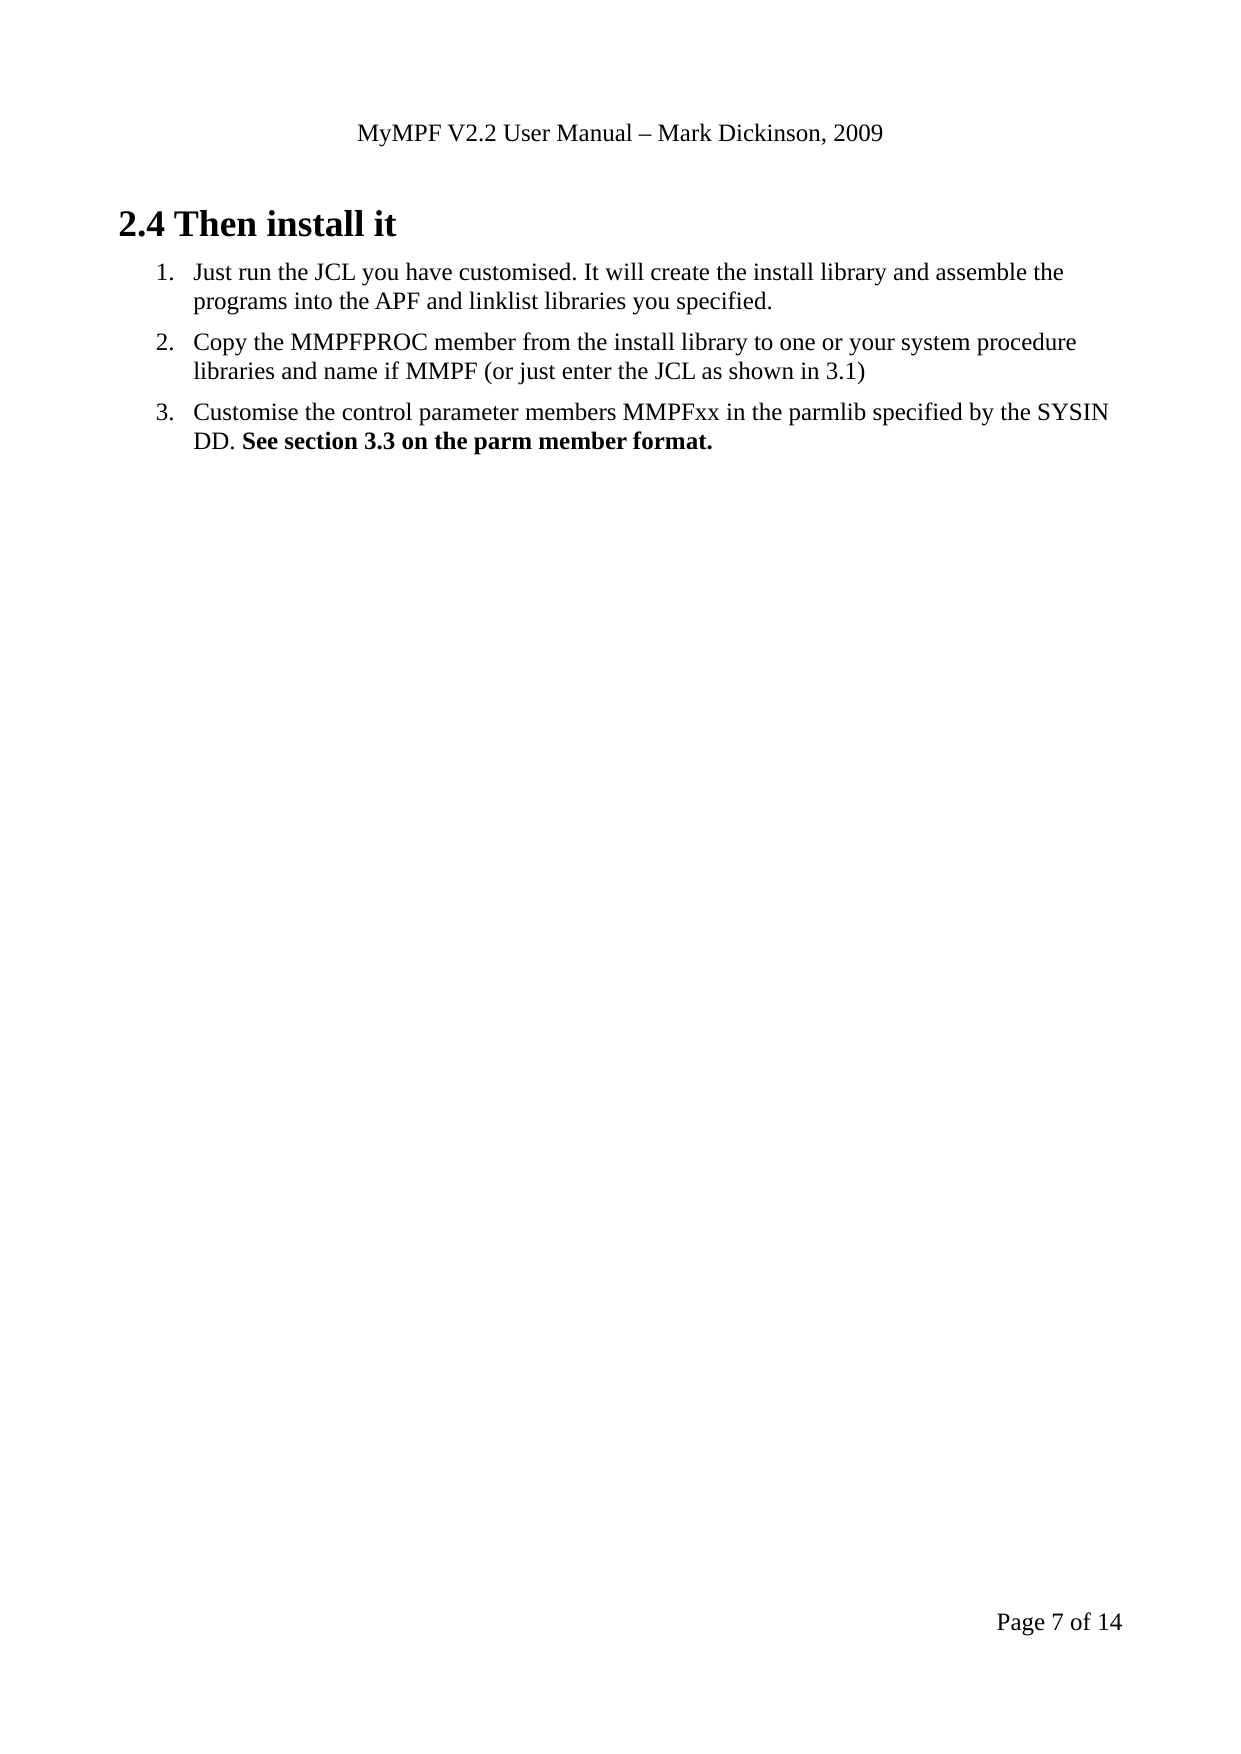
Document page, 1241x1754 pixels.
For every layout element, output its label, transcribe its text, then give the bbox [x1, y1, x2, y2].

list Customise the control parameter members MMPFxx in the parmlib specified by the SYSIN DD. See section 3.3 on the parm member format. [156, 397, 1122, 454]
list Copy the MMPFPROC member from the install library to one or your system procedure libraries and name if MMPF (or just enter the JCL as shown in 3.1) [156, 327, 1122, 384]
subtitle 2.4 Then install it [118, 201, 1122, 244]
list Just run the JCL you have customised. It will create the install library and assemble the programs into the APF and linklist libraries you specified. [156, 257, 1122, 314]
